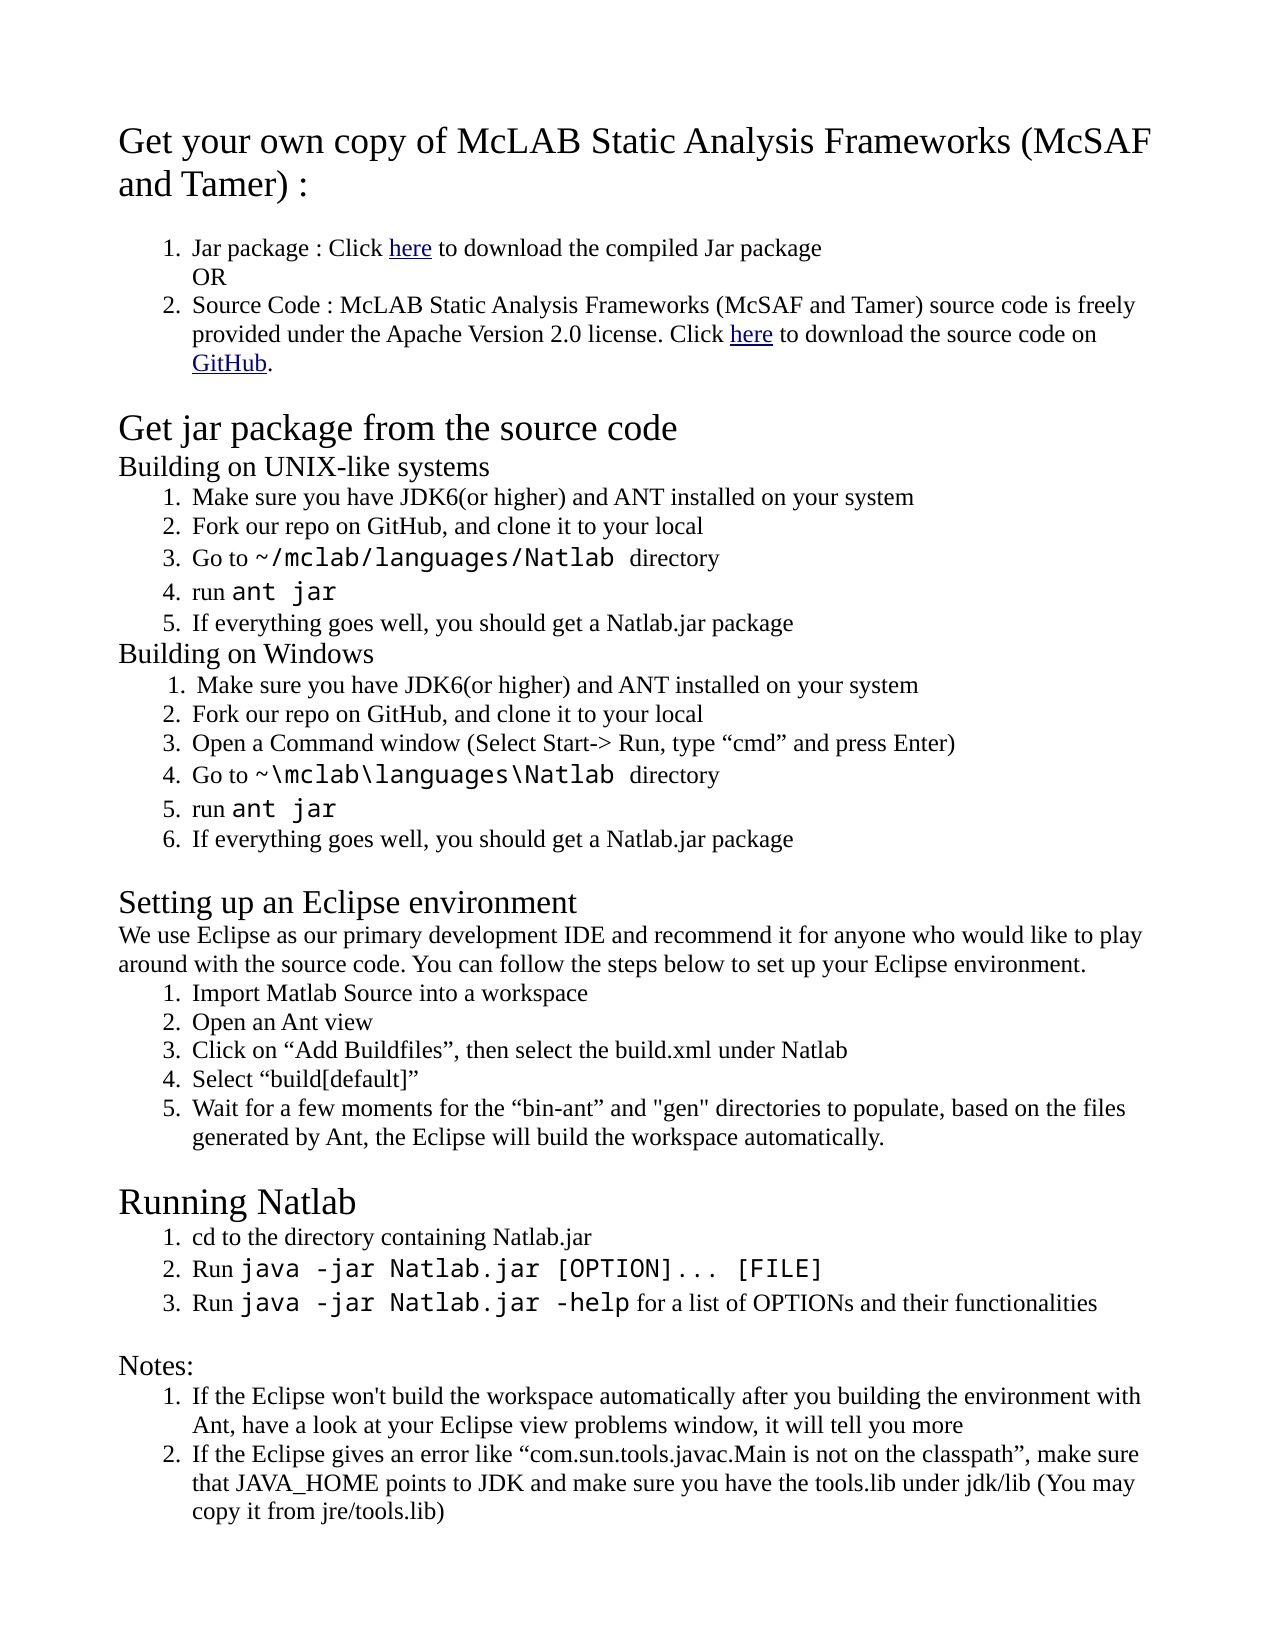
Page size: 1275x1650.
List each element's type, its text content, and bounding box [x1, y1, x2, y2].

list Wait for a few moments for the “bin-ant” and "gen" directories to populate, based on the files generated by Ant, the Eclipse will build the workspace automatically. [162, 1093, 1157, 1150]
text Get jar package from the source code [118, 406, 1157, 449]
text Running Natlab [118, 1179, 1157, 1222]
list Go to ~\mclab\languages\Natlab directory [162, 756, 1157, 791]
list If everything goes well, you should get a Natlab.jar package [162, 824, 1157, 853]
text Get your own copy of McLAB Static Analysis Frameworks (McSAF and Tamer) : [118, 118, 1157, 204]
list Source Code : McLAB Static Analysis Frameworks (McSAF and Tamer) source code is freely provided under the Apache Version 2.0 license. Click here to download the source code on GitHub. [162, 291, 1157, 377]
list Click on “Add Buildfiles”, then select the build.xml under Natlab [162, 1035, 1157, 1064]
list If the Eclipse won't build the workspace automatically after you building the environment with Ant, have a look at your Eclipse view problems window, it will tell you more [162, 1381, 1157, 1439]
list Import Matlab Source into a workspace [162, 978, 1157, 1007]
list run ant jar [162, 574, 1157, 608]
text Notes: [118, 1348, 1157, 1381]
list If everything goes well, you should get a Natlab.jar package [162, 608, 1157, 637]
text Building on UNIX-like systems [118, 449, 1157, 482]
list Open a Command window (Select Start-> Run, type “cmd” and press Enter) [162, 728, 1157, 756]
list OR [162, 262, 1157, 291]
text Building on Windows [118, 637, 1157, 670]
list Fork our repo on GitHub, and clone it to your local [162, 511, 1157, 540]
list cd to the directory containing Natlab.jar [162, 1222, 1157, 1251]
list Fork our repo on GitHub, and clone it to your local [162, 699, 1157, 728]
list Open an Ant view [162, 1007, 1157, 1035]
list Run java -jar Natlab.jar -help for a list of OPTIONs and their functionalities [162, 1285, 1157, 1319]
text Setting up an Eclipse environment [118, 882, 1157, 920]
list If the Eclipse gives an error like “com.sun.tools.javac.Main is not on the classpath”, make sure that JAVA_HOME points to JDK and make sure you have the tools.lib under jdk/lib (You may copy it from jre/tools.lib) [162, 1439, 1157, 1525]
list Make sure you have JDK6(or higher) and ANT installed on your system [167, 670, 1157, 699]
list run ant jar [162, 791, 1157, 824]
text We use Eclipse as our primary development IDE and recommend it for anyone who would like to play around with the source code. You can follow the steps below to set up your Eclipse environment. [118, 920, 1157, 978]
list Run java -jar Natlab.jar [OPTION]... [FILE] [162, 1251, 1157, 1285]
list Select “build[default]” [162, 1064, 1157, 1093]
list Make sure you have JDK6(or higher) and ANT installed on your system [162, 482, 1157, 511]
list Jar package : Click here to download the compiled Jar package [162, 233, 1157, 262]
list Go to ~/mclab/languages/Natlab directory [162, 540, 1157, 574]
